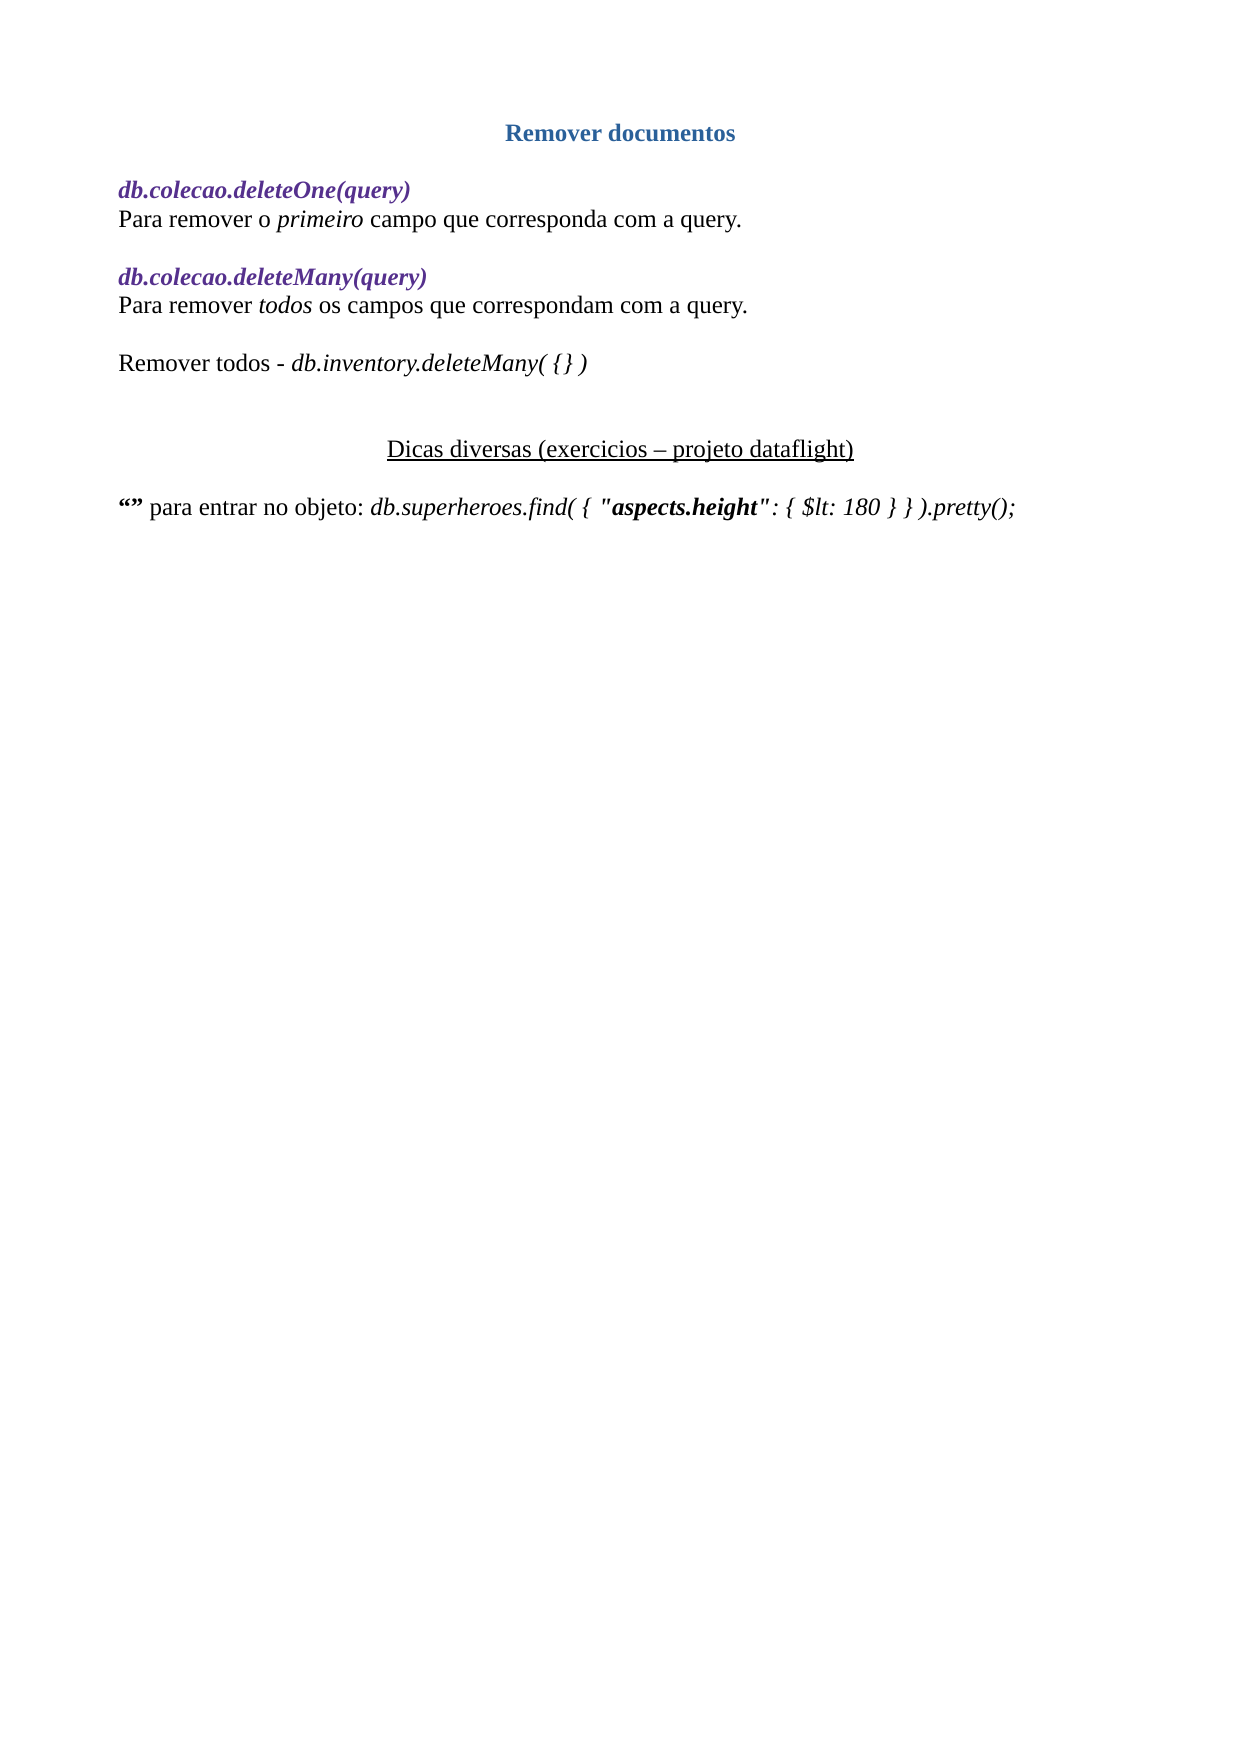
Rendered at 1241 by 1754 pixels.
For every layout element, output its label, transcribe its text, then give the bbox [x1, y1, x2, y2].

text Remover todos - db.inventory.deleteMany( {} ) [118, 348, 1122, 377]
text db.colecao.deleteOne(query) [118, 176, 1122, 204]
text Para remover o primeiro campo que corresponda com a query. [118, 204, 1122, 233]
text Dicas diversas (exercicios – projeto dataflight) [118, 434, 1122, 463]
text db.colecao.deleteMany(query) [118, 262, 1122, 291]
text Para remover todos os campos que correspondam com a query. [118, 291, 1122, 319]
text “” para entrar no objeto: db.superheroes.find( { "aspects.height": { $lt: 180 } } ).pretty(); [118, 492, 1122, 521]
text Remover documentos [118, 118, 1122, 147]
